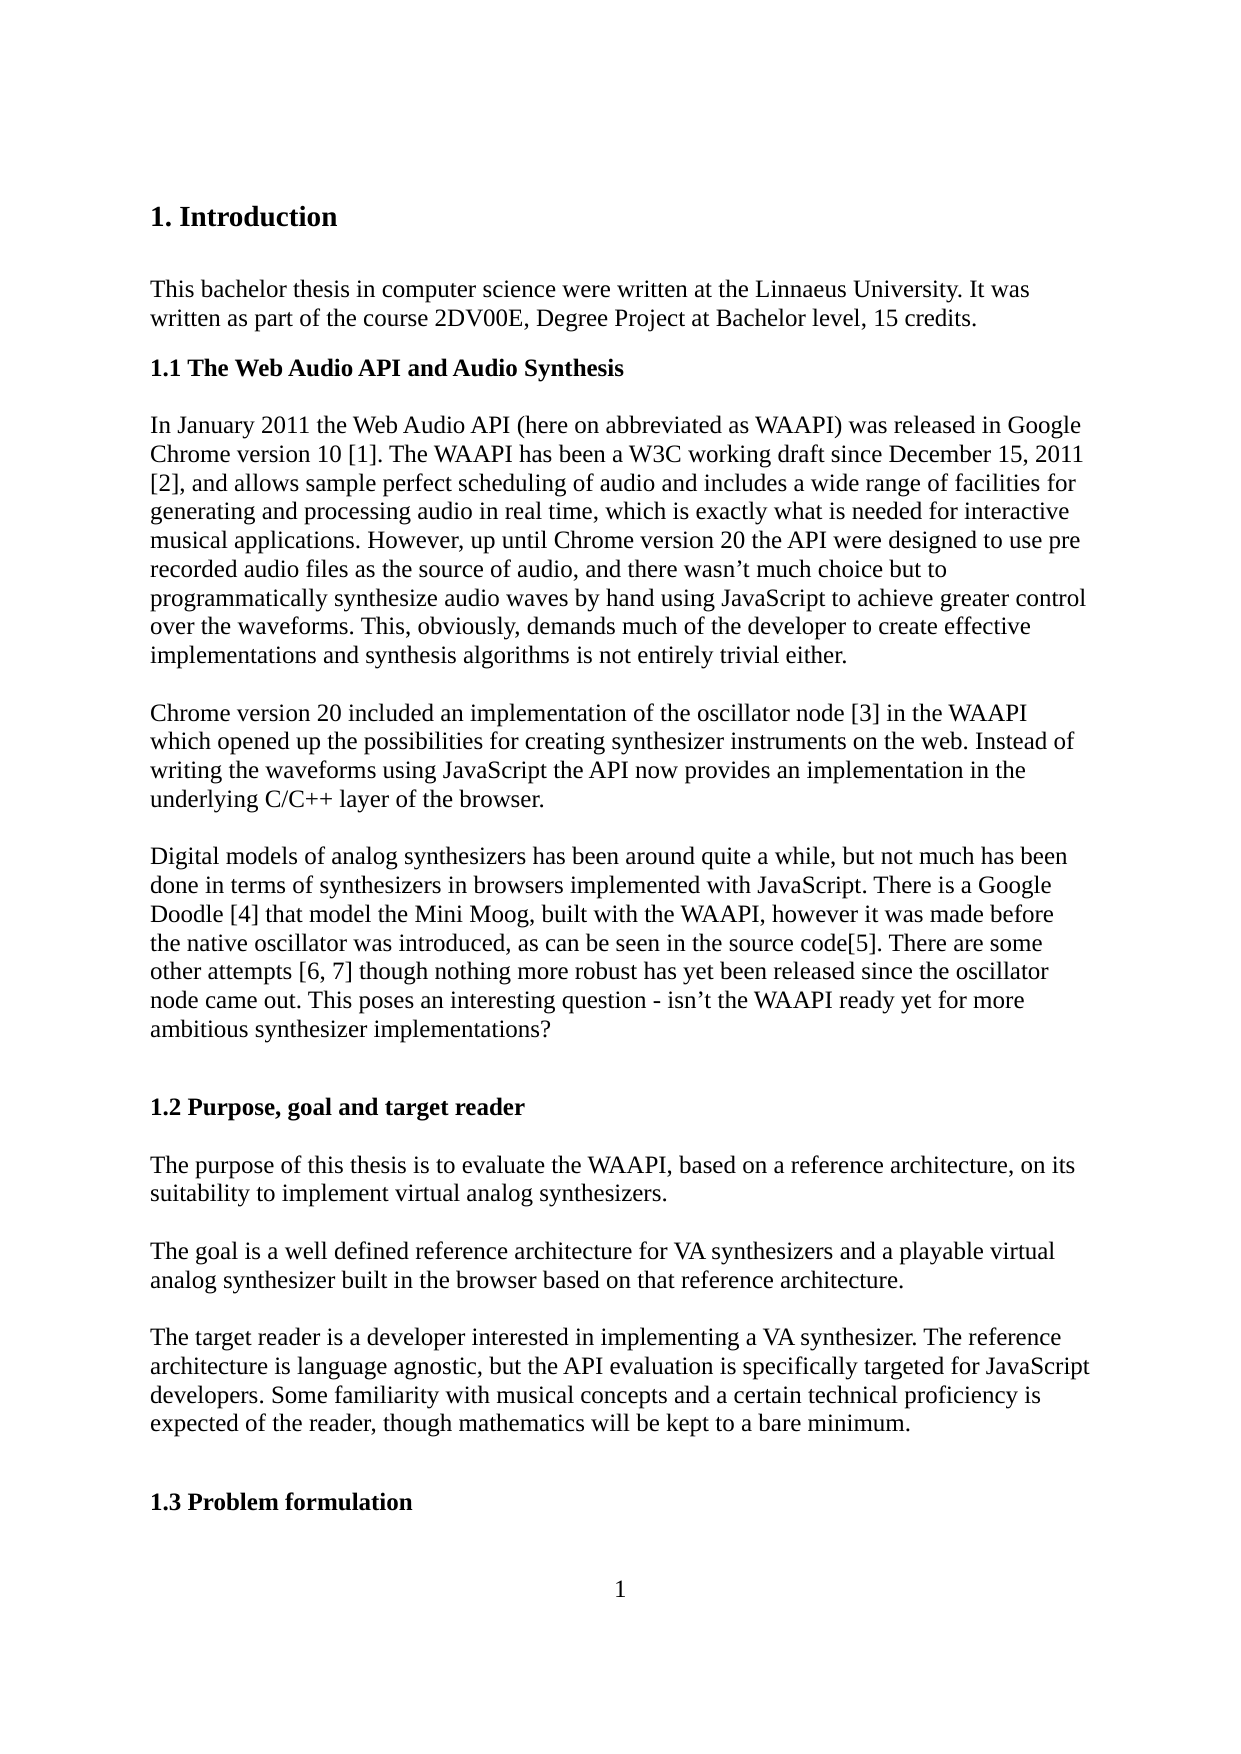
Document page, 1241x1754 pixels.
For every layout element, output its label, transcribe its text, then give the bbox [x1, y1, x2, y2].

subtitle 1.1 The Web Audio API and Audio Synthesis [150, 353, 1090, 381]
text This bachelor thesis in computer science were written at the Linnaeus University. It was written as part of the course 2DV00E, Degree Project at Bachelor level, 15 credits. [150, 274, 1090, 332]
subtitle 1.2 Purpose, goal and target reader [150, 1092, 1090, 1121]
text Chrome version 20 included an implementation of the oscillator node [3] in the WAAPI which opened up the possibilities for creating synthesizer instruments on the web. Instead of writing the waveforms using JavaScript the API now provides an implementation in the underlying C/C++ layer of the browser. [150, 698, 1090, 813]
subtitle 1.3 Problem formulation [150, 1487, 1090, 1516]
text The goal is a well defined reference architecture for VA synthesizers and a playable virtual analog synthesizer built in the browser based on that reference architecture. [150, 1236, 1090, 1293]
subtitle 1. Introduction [150, 199, 1090, 233]
text In January 2011 the Web Audio API (here on abbreviated as WAAPI) was released in Google Chrome version 10 [1]. The WAAPI has been a W3C working draft since December 15, 2011 [2], and allows sample perfect scheduling of audio and includes a wide range of facilities for generating and processing audio in real time, which is exactly what is needed for interactive musical applications. However, up until Chrome version 20 the API were designed to use pre recorded audio files as the source of audio, and there wasn’t much choice but to programmatically synthesize audio waves by hand using JavaScript to achieve greater control over the waveforms. This, obviously, demands much of the developer to create effective implementations and synthesis algorithms is not entirely trivial either. [150, 410, 1090, 669]
text The target reader is a developer interested in implementing a VA synthesizer. The reference architecture is language agnostic, but the API evaluation is specifically targeted for JavaScript developers. Some familiarity with musical concepts and a certain technical proficiency is expected of the reader, though mathematics will be kept to a bare minimum. [150, 1322, 1090, 1437]
text The purpose of this thesis is to evaluate the WAAPI, based on a reference architecture, on its suitability to implement virtual analog synthesizers. [150, 1150, 1090, 1207]
text Digital models of analog synthesizers has been around quite a while, but not much has been done in terms of synthesizers in browsers implemented with JavaScript. There is a Google Doodle [4] that model the Mini Moog, built with the WAAPI, however it was made before the native oscillator was introduced, as can be seen in the source code[5]. There are some other attempts [6, 7] though nothing more robust has yet been released since the oscillator node came out. This poses an interesting question - isn’t the WAAPI ready yet for more ambitious synthesizer implementations? [150, 841, 1090, 1043]
